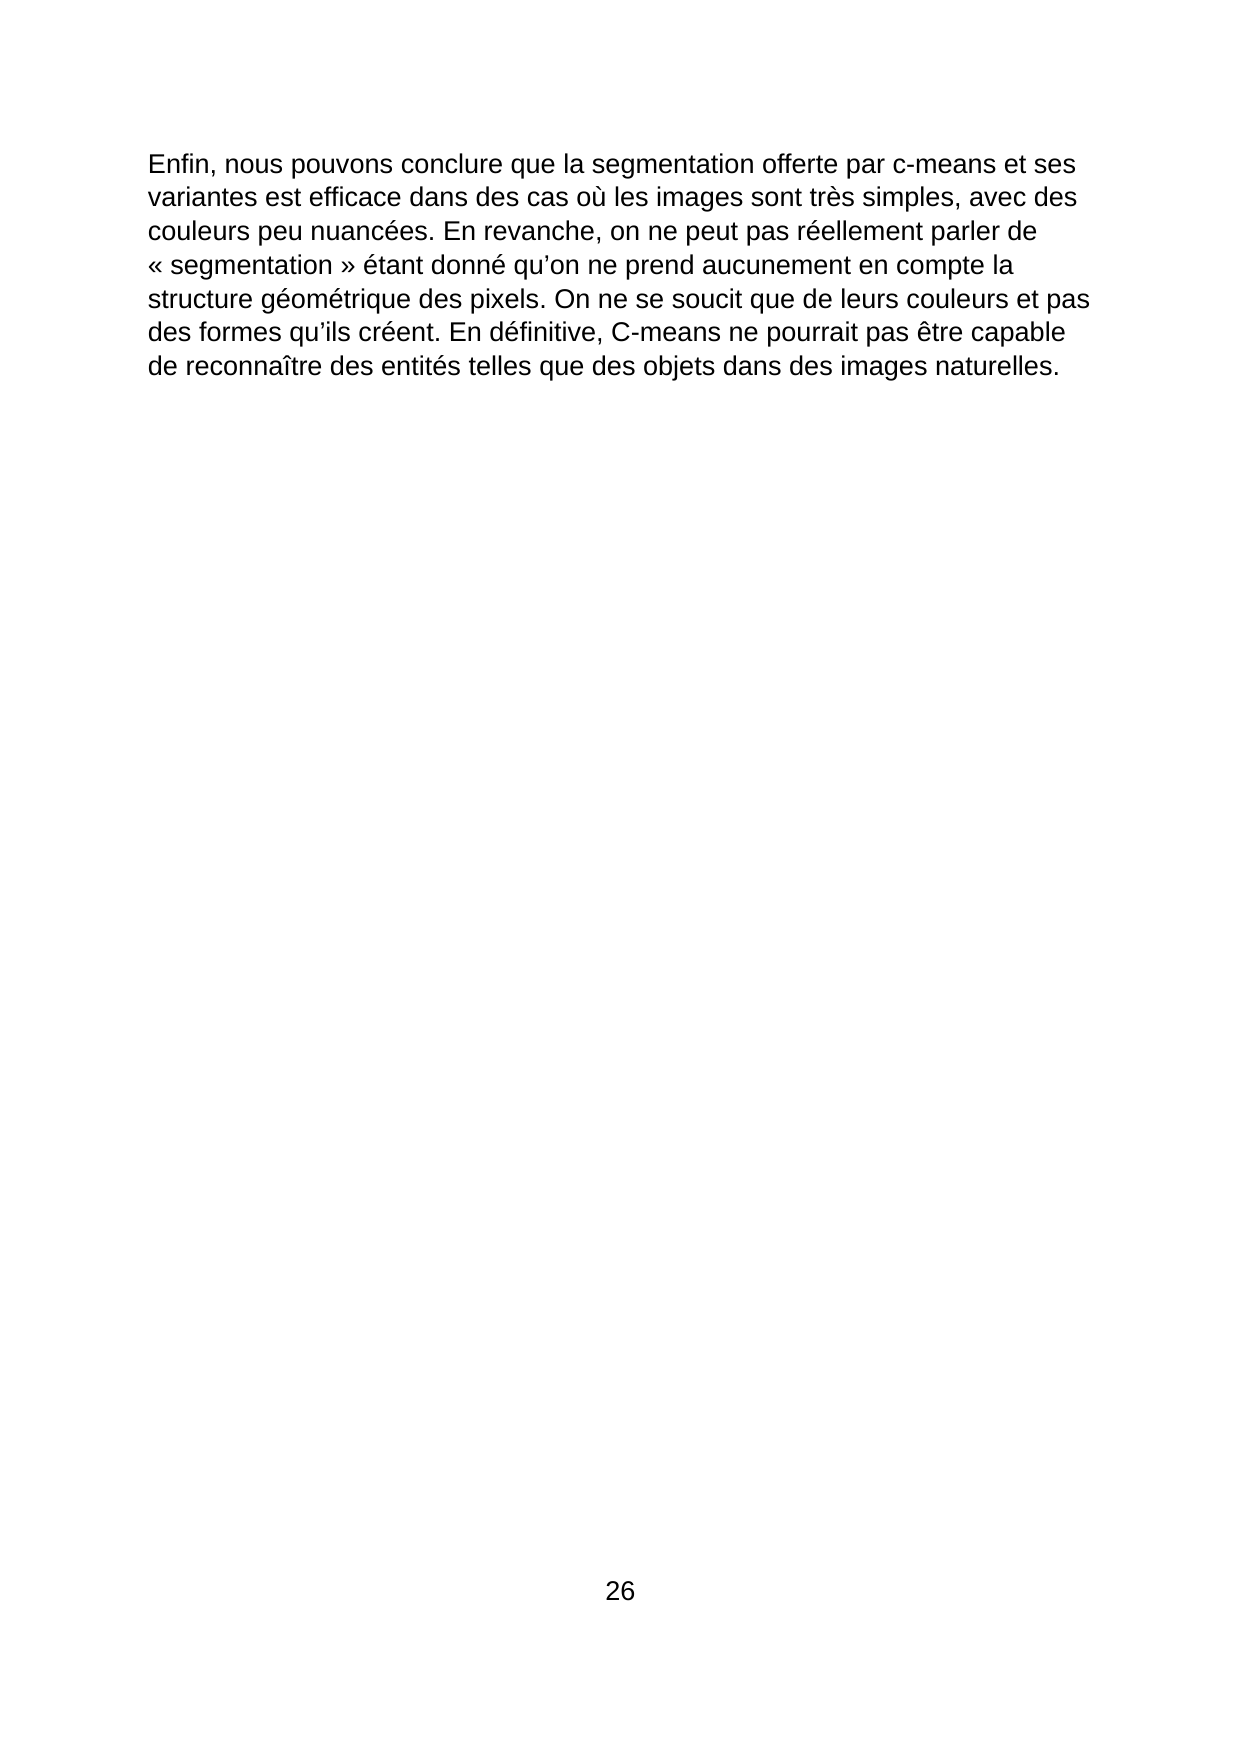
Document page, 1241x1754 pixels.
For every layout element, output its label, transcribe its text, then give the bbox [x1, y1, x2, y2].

text Enfin, nous pouvons conclure que la segmentation offerte par c-means et ses variantes est efficace dans des cas où les images sont très simples, avec des couleurs peu nuancées. En revanche, on ne peut pas réellement parler de « segmentation » étant donné qu’on ne prend aucunement en compte la structure géométrique des pixels. On ne se soucit que de leurs couleurs et pas des formes qu’ils créent. En définitive, C-means ne pourrait pas être capable de reconnaître des entités telles que des objets dans des images naturelles. [148, 148, 1093, 381]
